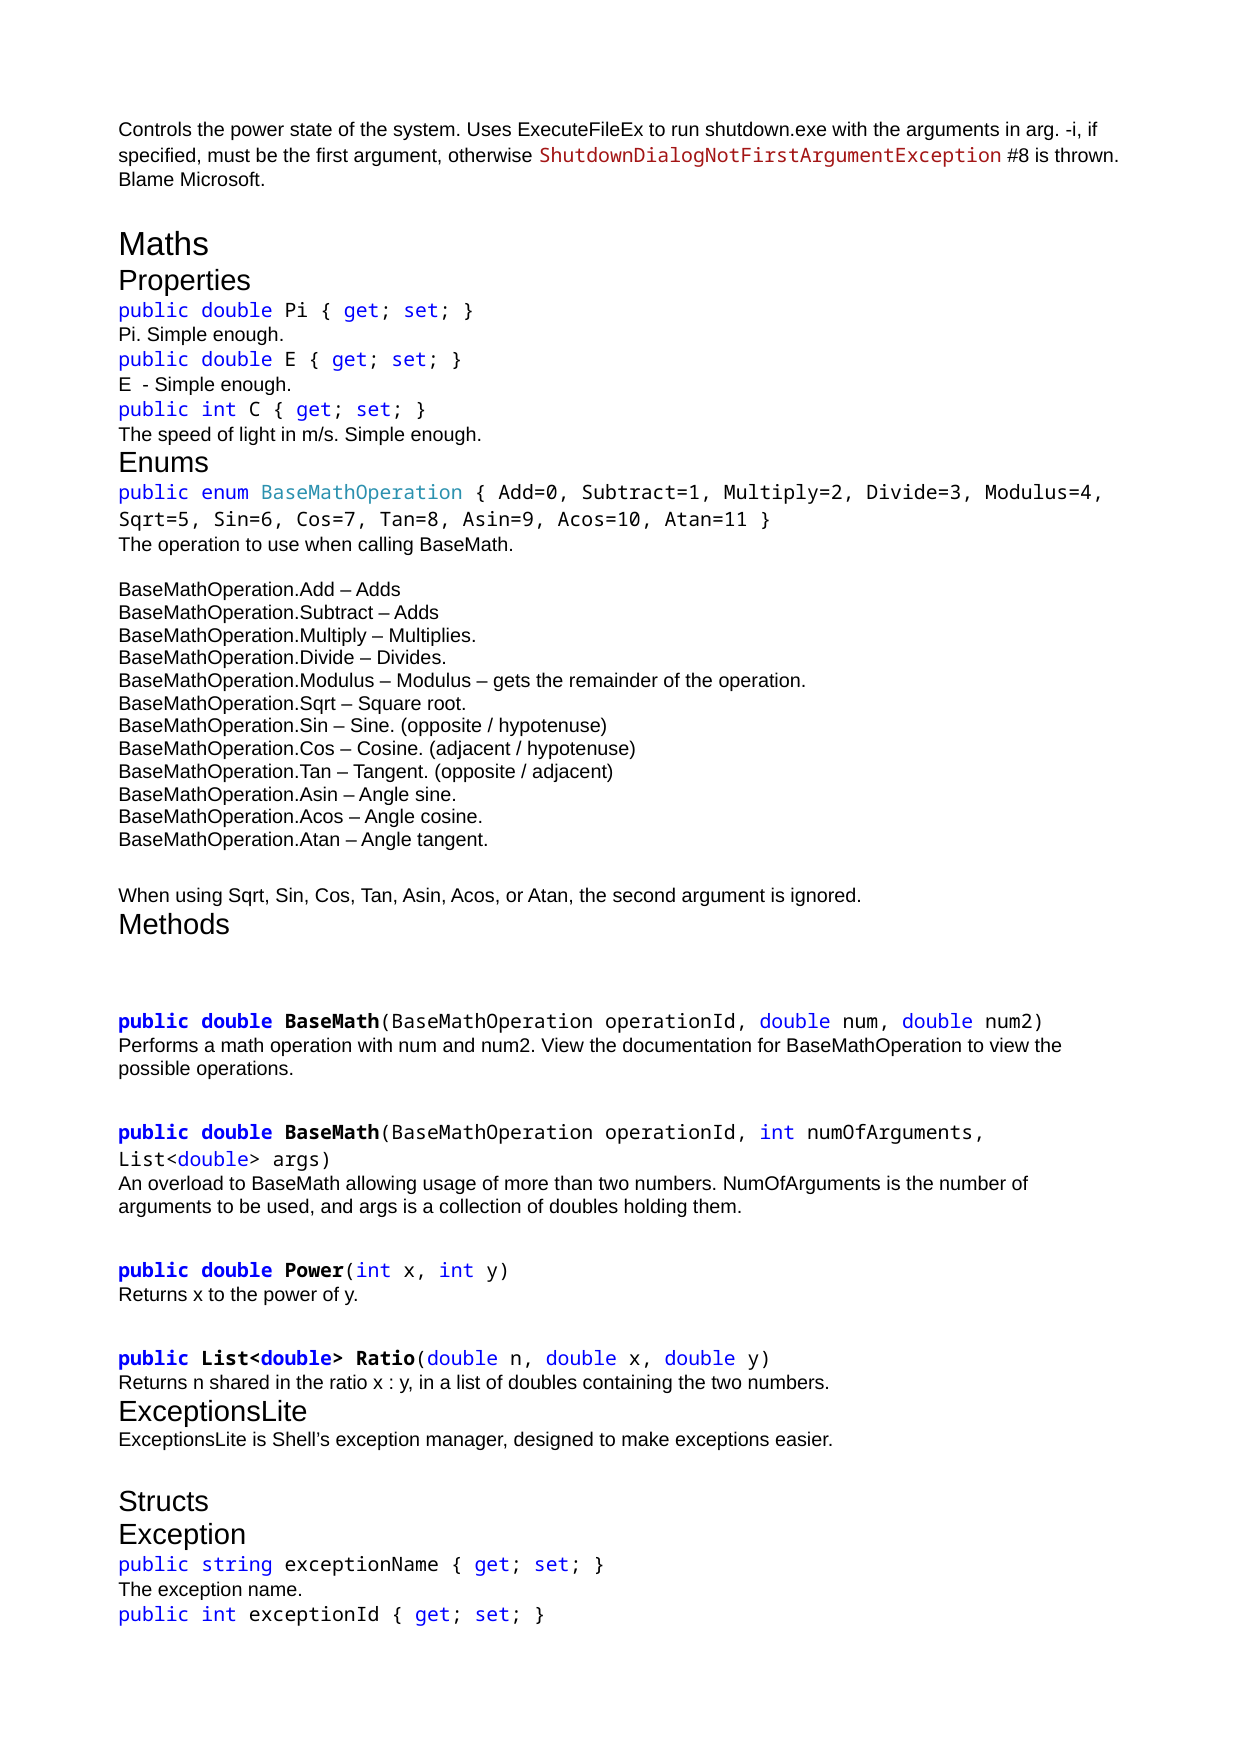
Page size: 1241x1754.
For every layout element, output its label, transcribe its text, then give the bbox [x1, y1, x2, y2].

text BaseMathOperation.Divide – Divides. [118, 646, 1122, 669]
text An overload to BaseMath allowing usage of more than two numbers. NumOfArguments is the number of arguments to be used, and args is a collection of doubles holding them. [118, 1172, 1122, 1218]
text Returns x to the power of y. [118, 1283, 1122, 1306]
text BaseMathOperation.Modulus – Modulus – gets the remainder of the operation. [118, 669, 1122, 692]
text BaseMathOperation.Add – Adds [118, 555, 1122, 601]
text The operation to use when calling BaseMath. [118, 533, 1122, 555]
text When using Sqrt, Sin, Cos, Tan, Asin, Acos, or Atan, the second argument is ignored. [118, 884, 1122, 907]
text BaseMathOperation.Sin – Sine. (opposite / hypotenuse) [118, 714, 1122, 737]
text public double E { get; set; } E - Simple enough. [118, 346, 1122, 395]
text public string exceptionName { get; set; } [118, 1551, 1122, 1578]
text BaseMathOperation.Asin – Angle sine. [118, 782, 1122, 805]
text public double BaseMath(BaseMathOperation operationId, double num, double num2) [118, 1007, 1122, 1034]
text ExceptionsLite is Shell’s exception manager, designed to make exceptions easier. [118, 1427, 1122, 1450]
text Methods [118, 907, 1122, 940]
text public List<double> Ratio(double n, double x, double y) [118, 1344, 1122, 1371]
text The exception name. [118, 1578, 1122, 1600]
text BaseMathOperation.Multiply – Multiplies. [118, 623, 1122, 646]
text BaseMathOperation.Tan – Tangent. (opposite / adjacent) [118, 760, 1122, 782]
text Controls the power state of the system. Uses ExecuteFileEx to run shutdown.exe with the arguments in arg. -i, if specified, must be the first argument, otherwise ShutdownDialogNotFirstArgumentException #8 is thrown. Blame Microsoft. [118, 118, 1122, 191]
text BaseMathOperation.Cos – Cosine. (adjacent / hypotenuse) [118, 737, 1122, 760]
text Returns n shared in the ratio x : y, in a list of doubles containing the two numbers. [118, 1371, 1122, 1394]
text public double Power(int x, int y) [118, 1256, 1122, 1283]
text public double BaseMath(BaseMathOperation operationId, int numOfArguments, List<double> args) [118, 1118, 1122, 1172]
text Properties [118, 262, 1122, 296]
text Structs [118, 1484, 1122, 1517]
text public double Pi { get; set; } Pi. Simple enough. [118, 296, 1122, 346]
text BaseMathOperation.Subtract – Adds [118, 601, 1122, 623]
text Maths [118, 224, 1122, 262]
text BaseMathOperation.Acos – Angle cosine. [118, 805, 1122, 828]
text The speed of light in m/s. Simple enough. [118, 422, 1122, 445]
text public enum BaseMathOperation { Add=0, Subtract=1, Multiply=2, Divide=3, Modulus=4, Sqrt=5, Sin=6, Cos=7, Tan=8, Asin=9, Acos=10, Atan=11 } [118, 479, 1122, 533]
text Exception [118, 1517, 1122, 1551]
text BaseMathOperation.Atan – Angle tangent. [118, 828, 1122, 851]
text BaseMathOperation.Sqrt – Square root. [118, 692, 1122, 714]
text public int exceptionId { get; set; } [118, 1600, 1122, 1627]
text public int C { get; set; } [118, 395, 1122, 422]
text Performs a math operation with num and num2. View the documentation for BaseMathOperation to view the possible operations. [118, 1034, 1122, 1080]
text ExceptionsLite [118, 1394, 1122, 1427]
text Enums [118, 445, 1122, 479]
